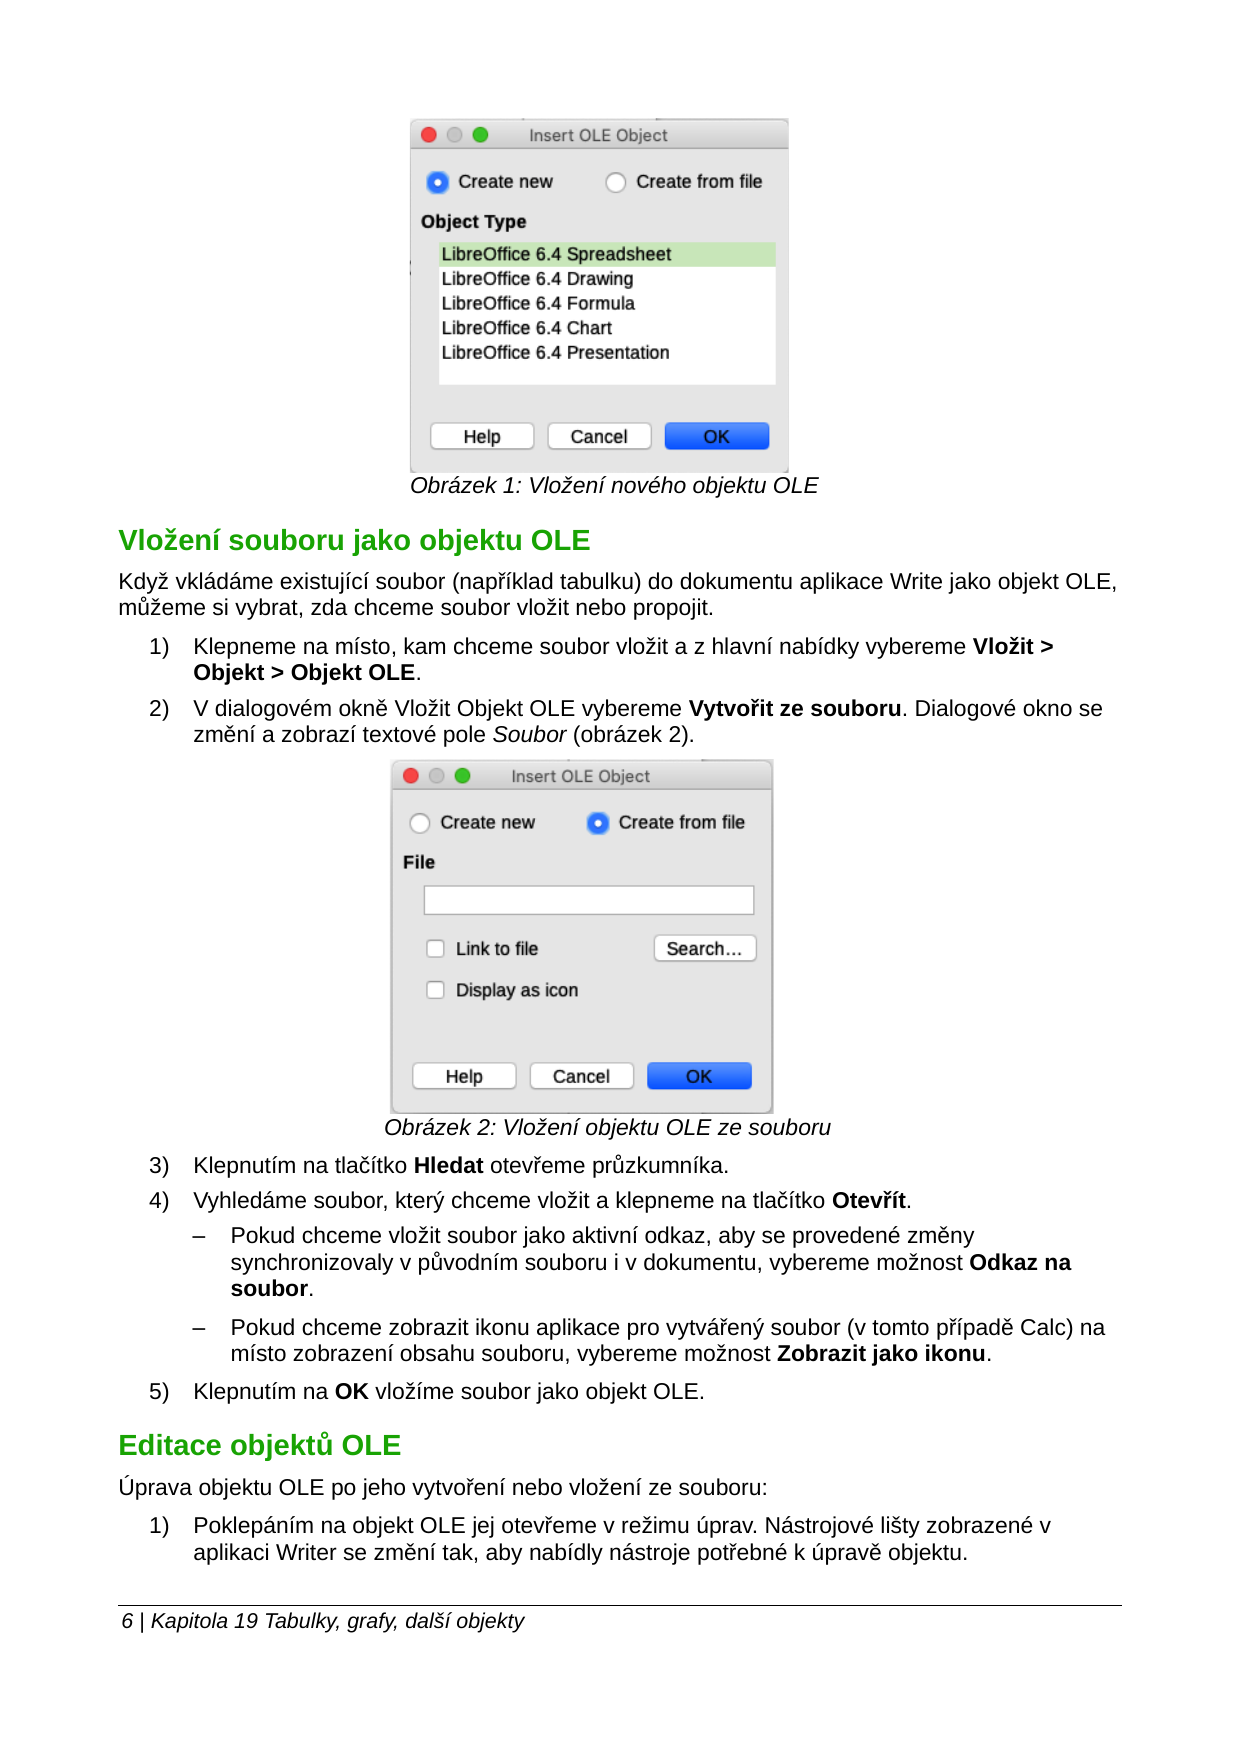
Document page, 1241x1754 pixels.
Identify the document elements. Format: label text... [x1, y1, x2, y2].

subtitle Editace objektů OLE [118, 1428, 1122, 1462]
text Když vkládáme existující soubor (například tabulku) do dokumentu aplikace Write jako objekt OLE, můžeme si vybrat, zda chceme soubor vložit nebo propojit. [118, 568, 1122, 621]
list Klepnutím na tlačítko Hledat otevřeme průzkumníka. [169, 1152, 1122, 1178]
subtitle Vložení souboru jako objektu OLE [118, 522, 1122, 556]
picture [389, 759, 774, 1114]
text Obrázek 2: Vložení objektu OLE ze souboru [384, 759, 856, 1140]
picture [409, 118, 789, 473]
list Klepneme na místo, kam chceme soubor vložit a z hlavní nabídky vybereme Vložit > Objekt > Objekt OLE. [169, 633, 1122, 686]
list Vyhledáme soubor, který chceme vložit a klepneme na tlačítko Otevřít. [169, 1187, 1122, 1213]
list Pokud chceme vložit soubor jako aktivní odkaz, aby se provedené změny synchronizovaly v původním souboru i v dokumentu, vybereme možnost Odkaz na soubor. [192, 1222, 1122, 1301]
text Obrázek 1: Vložení nového objektu OLE [410, 118, 831, 499]
list V dialogovém okně Vložit Objekt OLE vybereme Vytvořit ze souboru. Dialogové okno se změní a zobrazí textové pole Soubor (obrázek 2). [169, 694, 1122, 747]
list Pokud chceme zobrazit ikonu aplikace pro vytvářený soubor (v tomto případě Calc) na místo zobrazení obsahu souboru, vybereme možnost Zobrazit jako ikonu. [192, 1313, 1122, 1366]
list Poklepáním na objekt OLE jej otevřeme v režimu úprav. Nástrojové lišty zobrazené v aplikaci Writer se změní tak, aby nabídly nástroje potřebné k úpravě objektu. [169, 1512, 1122, 1565]
list Úprava objektu OLE po jeho vytvoření nebo vložení ze souboru: [118, 1473, 1122, 1500]
list Klepnutím na OK vložíme soubor jako objekt OLE. [169, 1378, 1122, 1404]
